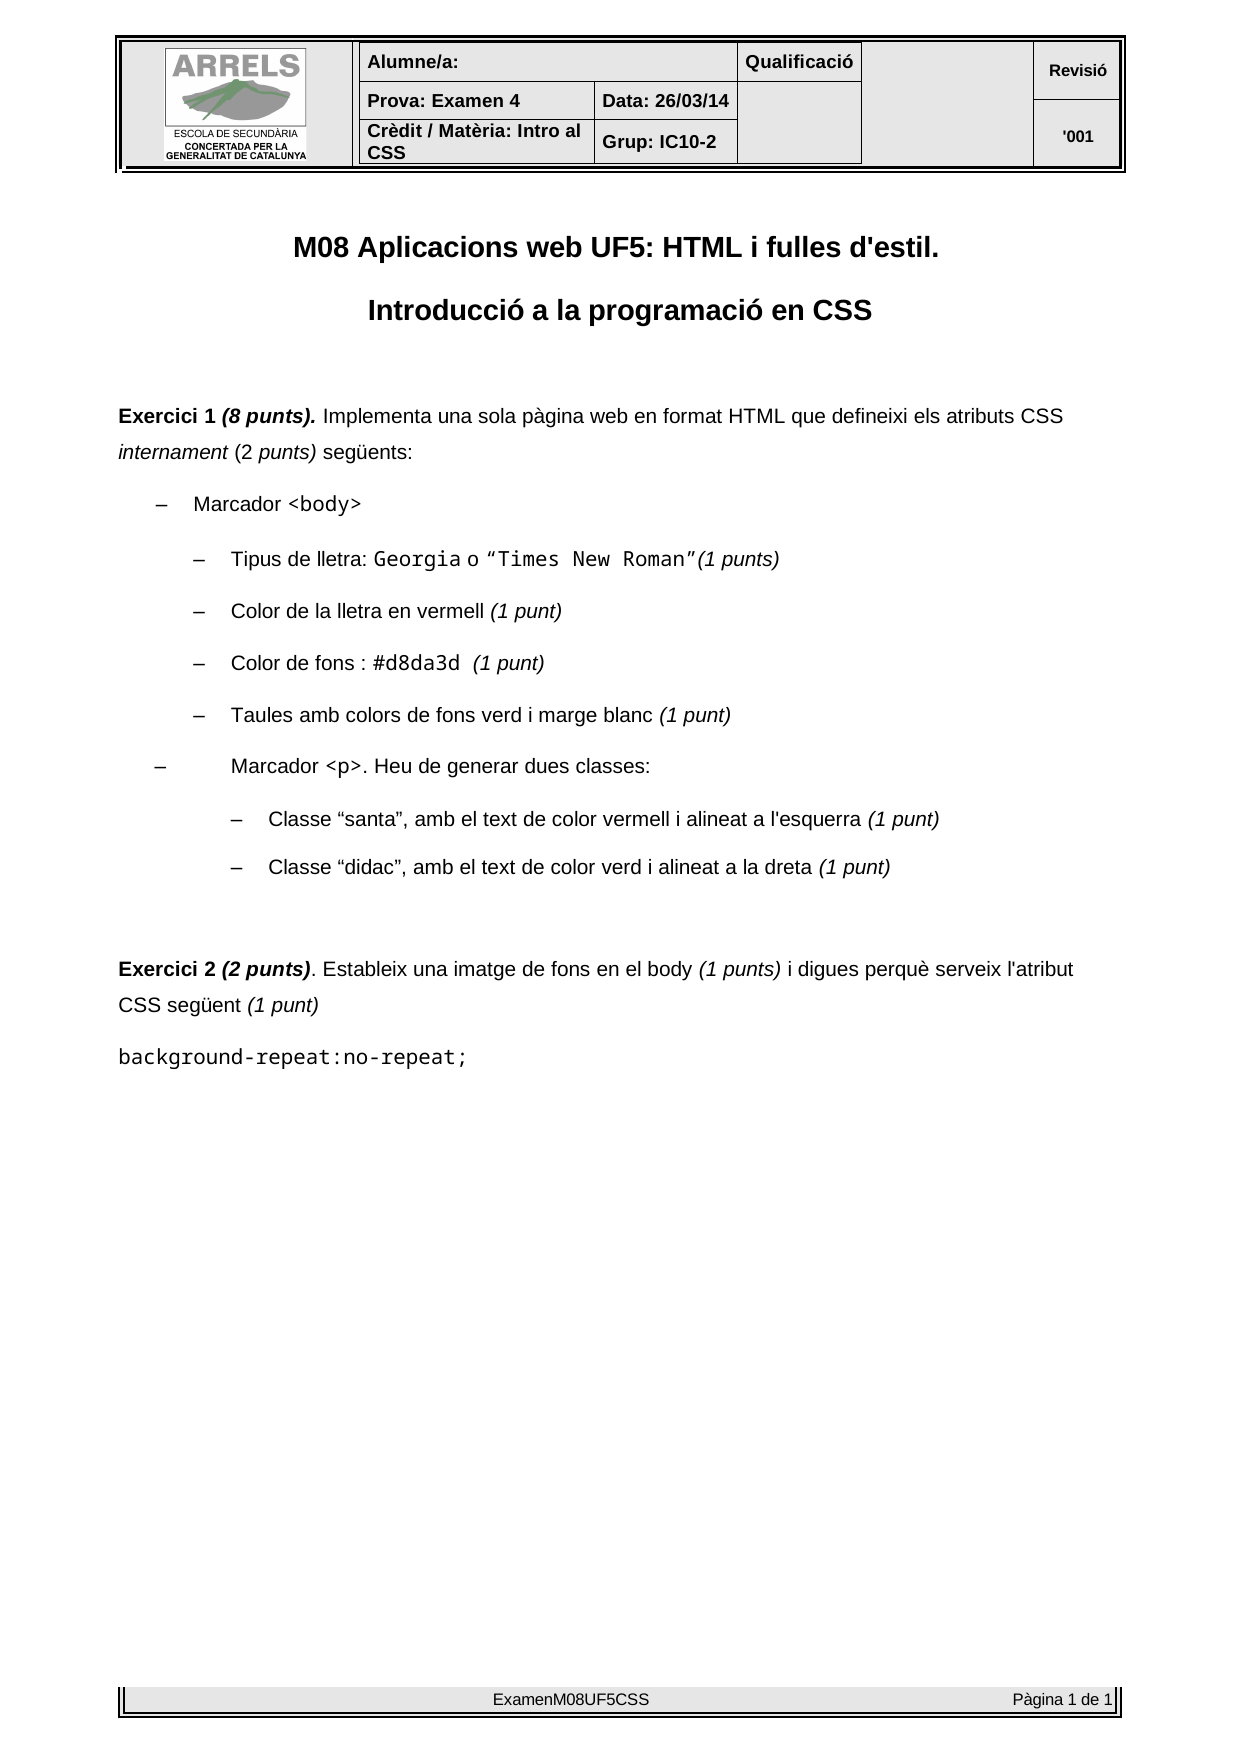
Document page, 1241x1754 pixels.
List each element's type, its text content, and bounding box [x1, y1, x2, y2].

list Tipus de lletra: Georgia o “Times New Roman”(1 punts) [193, 544, 1122, 572]
text M08 Aplicacions web UF5: HTML i fulles d'estil. [118, 230, 1122, 263]
list Color de la lletra en vermell (1 punt) [193, 599, 1122, 623]
list Classe “santa”, amb el text de color vermell i alineat a l'esquerra (1 punt) [231, 807, 1122, 831]
picture [164, 48, 307, 161]
text Exercici 2 (2 punts). Estableix una imatge de fons en el body (1 punts) i digues perquè serveix l'atribut CSS següent (1 punt) [118, 957, 1122, 1017]
text Introducció a la programació en CSS [118, 292, 1122, 326]
list Marcador <body> [156, 488, 1122, 517]
list Classe “didac”, amb el text de color verd i alineat a la dreta (1 punt) [231, 855, 1122, 879]
list Taules amb colors de fons verd i marge blanc (1 punt) [193, 703, 1122, 727]
list Color de fons : #d8da3d (1 punt) [193, 648, 1122, 676]
text Exercici 1 (8 punts). Implementa una sola pàgina web en format HTML que defineixi els atributs CSS internament (2 punts) següents: [118, 404, 1122, 464]
list Marcador <p>. Heu de generar dues classes: [154, 751, 1122, 780]
text background-repeat:no-repeat; [118, 1042, 1122, 1070]
